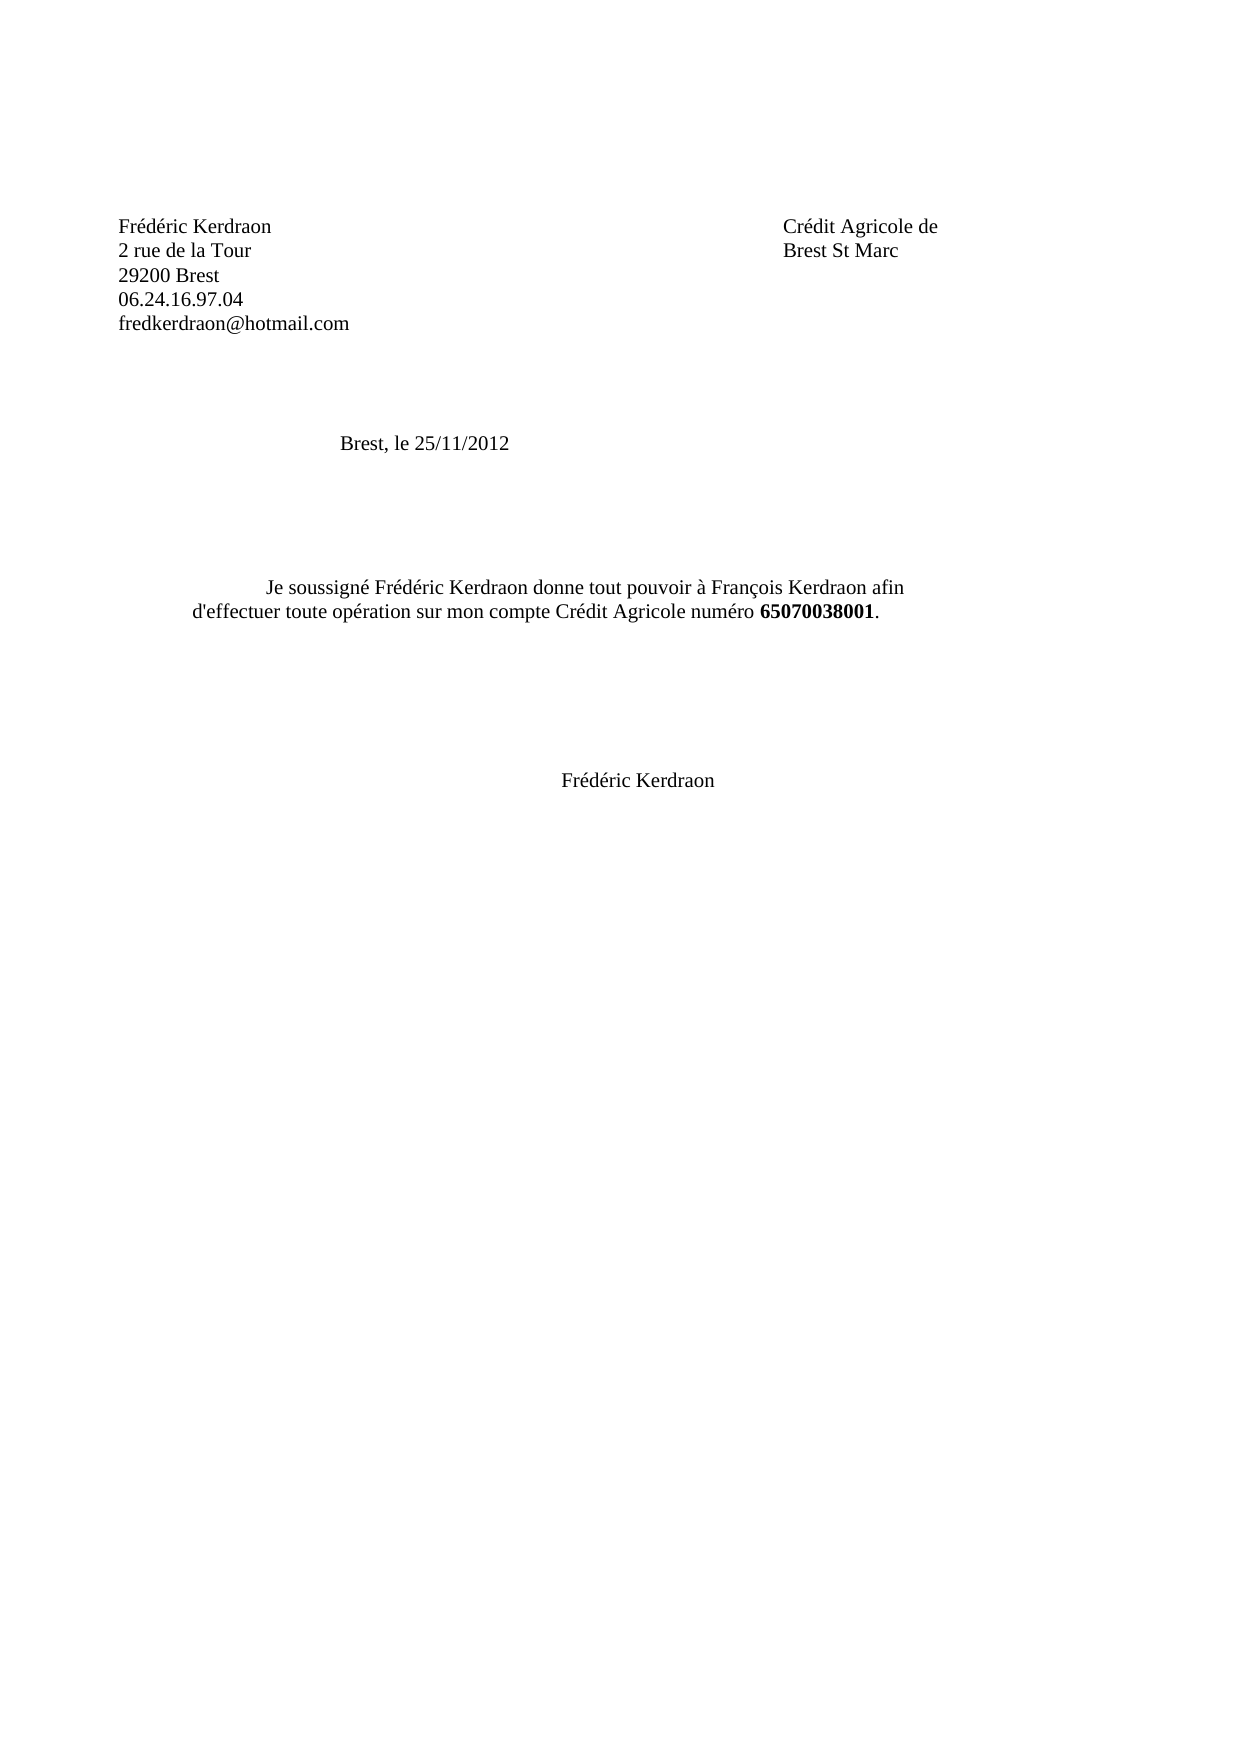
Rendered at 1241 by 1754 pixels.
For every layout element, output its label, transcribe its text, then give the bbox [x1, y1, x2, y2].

text 2 rue de la Tour Brest St Marc [118, 238, 1122, 262]
text Frédéric Kerdraon Crédit Agricole de [118, 214, 1122, 238]
text Je soussigné Frédéric Kerdraon donne tout pouvoir à François Kerdraon afin [118, 575, 1122, 599]
text Brest, le 25/11/2012 [118, 431, 1122, 455]
text d'effectuer toute opération sur mon compte Crédit Agricole numéro 65070038001. [118, 599, 1122, 623]
text Frédéric Kerdraon [118, 768, 1122, 792]
text fredkerdraon@hotmail.com [118, 311, 1122, 335]
text 29200 Brest [118, 262, 1122, 287]
text 06.24.16.97.04 [118, 287, 1122, 311]
